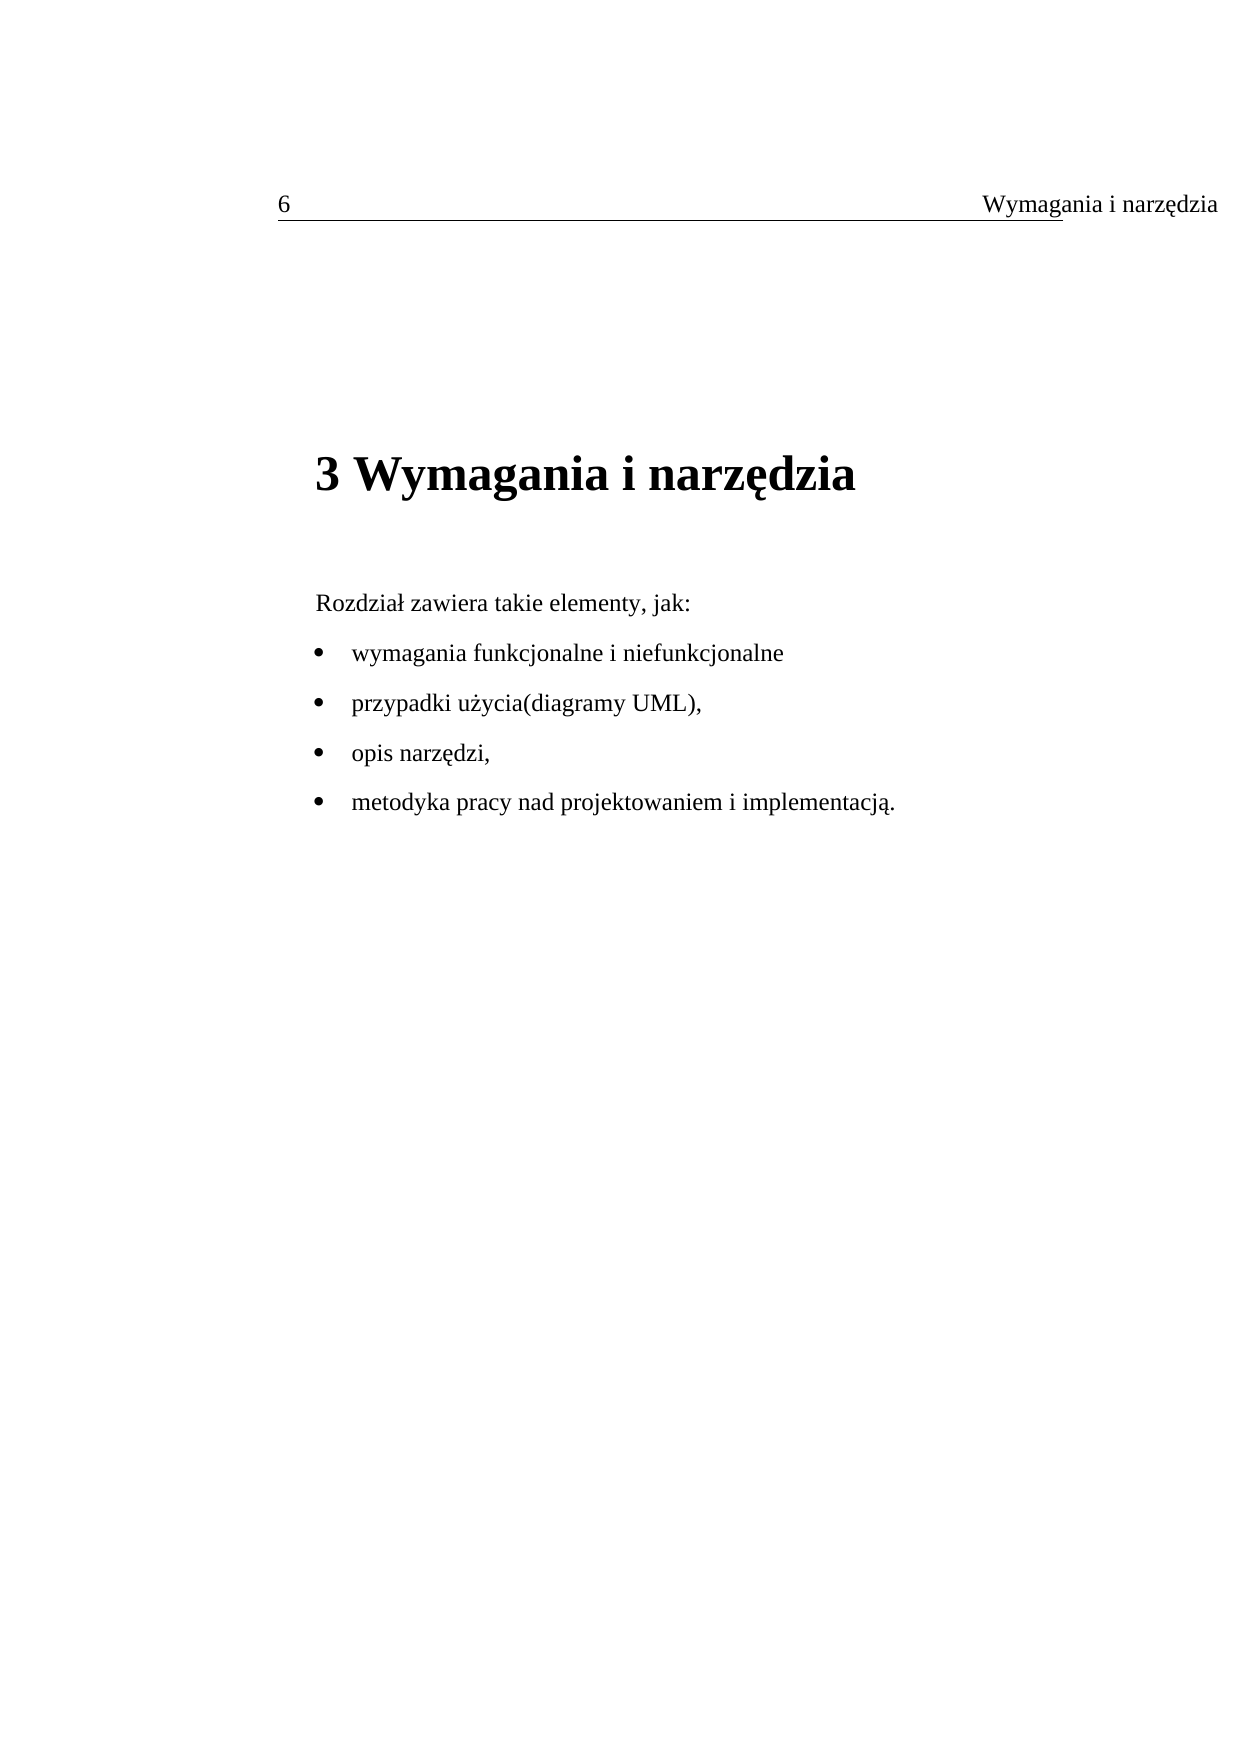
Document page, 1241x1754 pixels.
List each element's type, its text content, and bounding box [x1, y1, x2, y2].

list opis narzędzi, [314, 738, 1063, 766]
subtitle Wymagania i narzędzia [278, 443, 1063, 501]
list metodyka pracy nad projektowaniem i implementacją. [314, 787, 1063, 816]
list wymagania funkcjonalne i niefunkcjonalne [314, 638, 1063, 667]
text Rozdział zawiera takie elementy, jak: [278, 588, 1063, 617]
list przypadki użycia(diagramy UML), [314, 688, 1063, 717]
